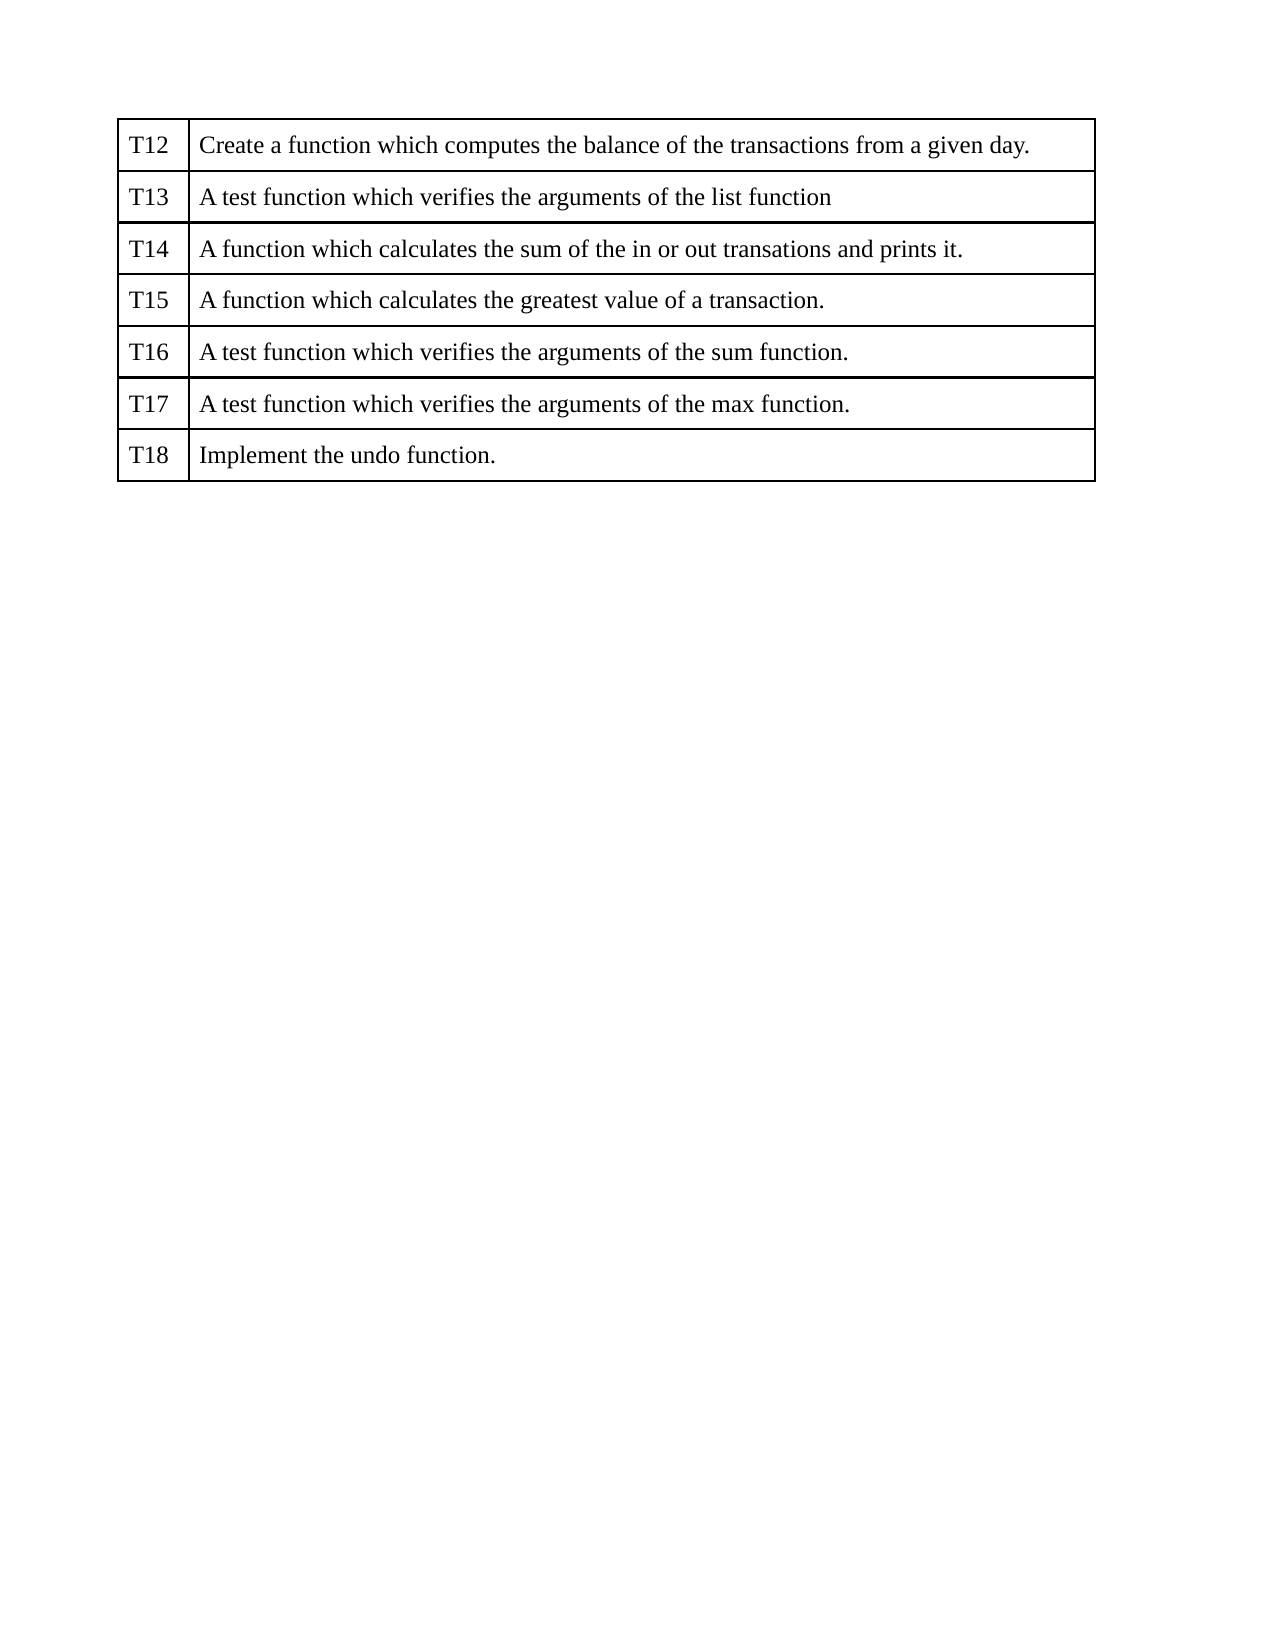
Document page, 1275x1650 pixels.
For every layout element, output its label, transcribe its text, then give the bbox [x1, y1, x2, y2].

table_cell Create a function which computes the balance of the transactions from a given day. [190, 120, 1094, 170]
table_cell T17 [119, 379, 188, 428]
table_cell Implement the undo function. [190, 430, 1094, 480]
table_cell T16 [119, 327, 188, 376]
table_cell A test function which verifies the arguments of the sum function. [190, 327, 1094, 376]
table_cell T13 [119, 172, 188, 221]
table_cell A test function which verifies the arguments of the max function. [190, 379, 1094, 428]
table_cell T14 [119, 224, 188, 273]
table_cell A function which calculates the sum of the in or out transations and prints it. [190, 224, 1094, 273]
table_cell A function which calculates the greatest value of a transaction. [190, 275, 1094, 325]
table_cell T12 [119, 120, 188, 170]
table_cell T15 [119, 275, 188, 325]
table_cell T18 [119, 430, 188, 480]
table_cell A test function which verifies the arguments of the list function [190, 172, 1094, 221]
